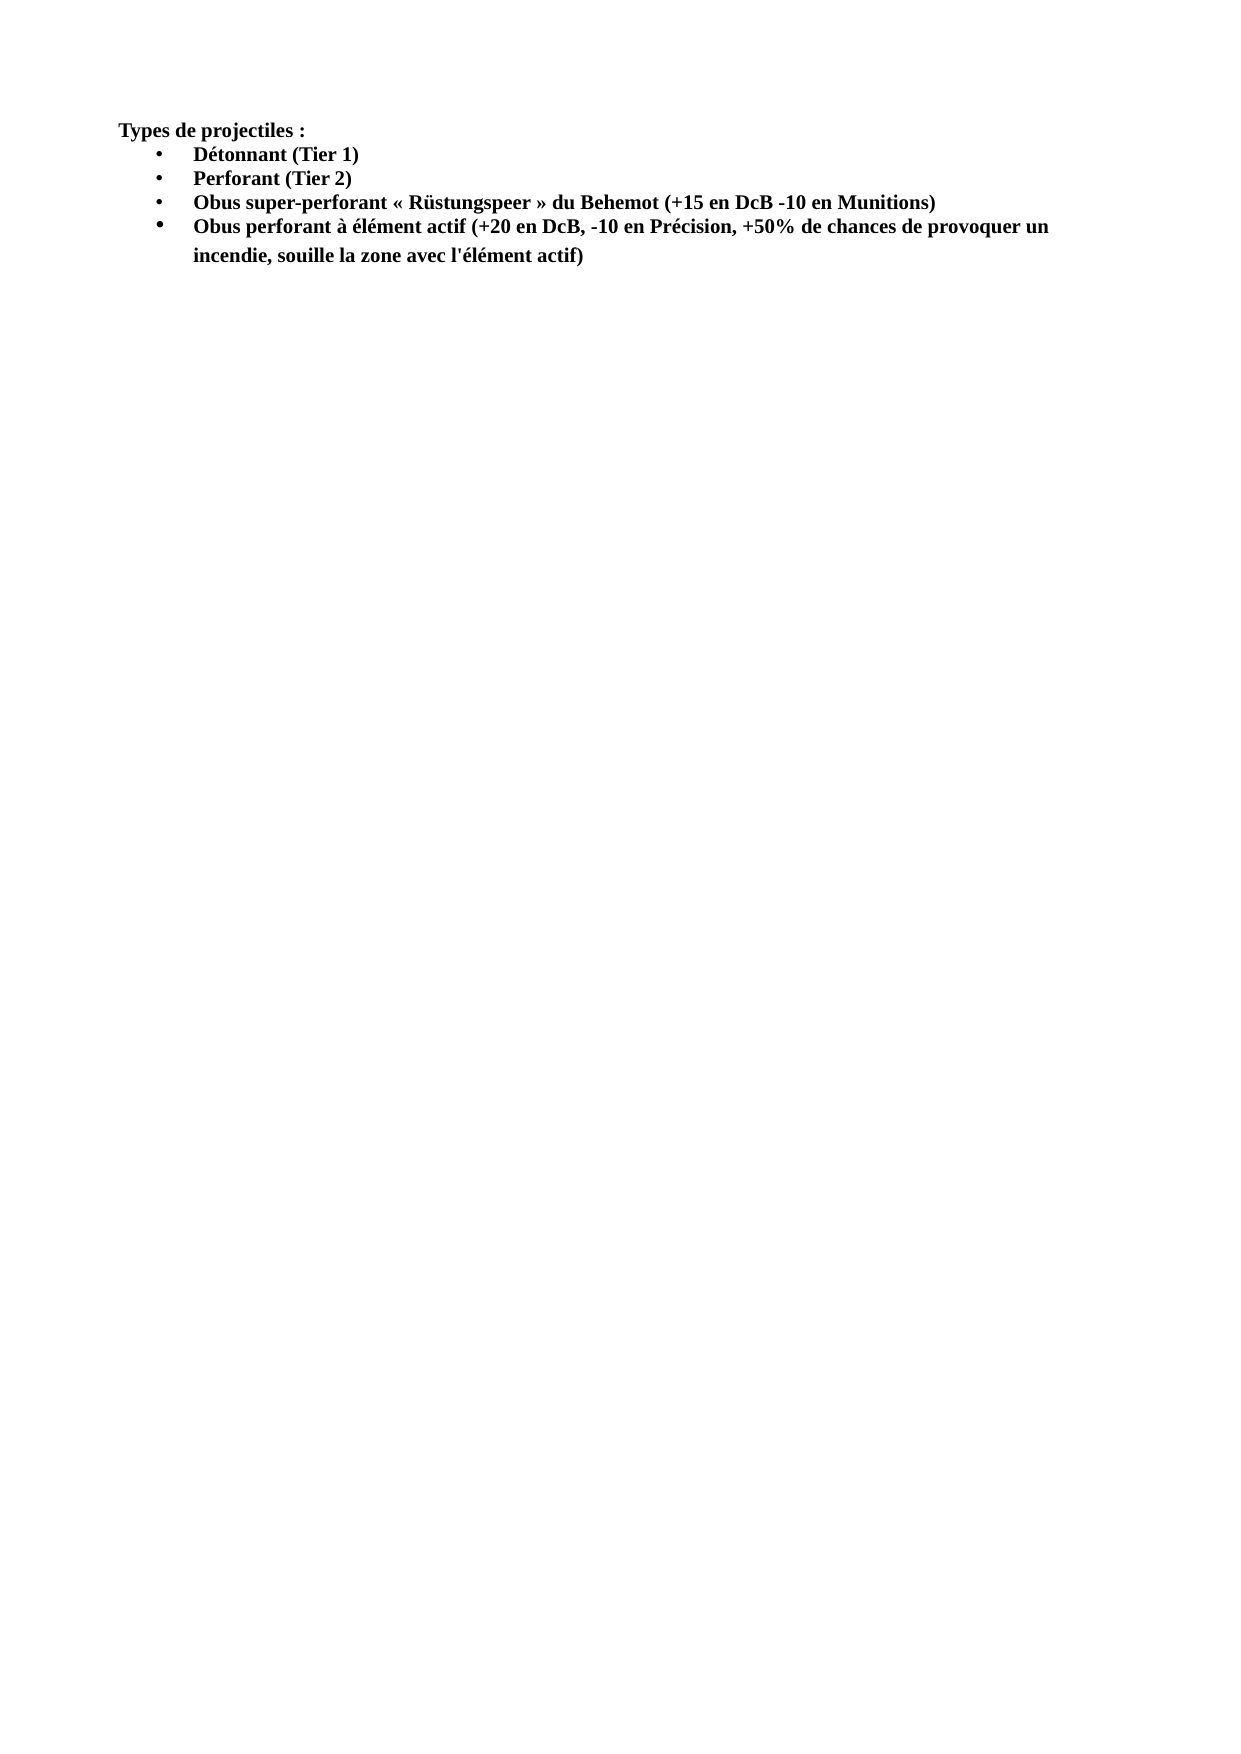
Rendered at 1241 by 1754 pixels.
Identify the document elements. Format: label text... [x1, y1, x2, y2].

text Types de projectiles : [118, 118, 1122, 142]
list Obus super-perforant « Rüstungspeer » du Behemot (+15 en DcB -10 en Munitions) [156, 190, 1122, 214]
list Obus perforant à élément actif (+20 en DcB, -10 en Précision, +50% de chances de provoquer un incendie, souille la zone avec l'élément actif) [156, 214, 1122, 268]
list Perforant (Tier 2) [156, 166, 1122, 190]
list Détonnant (Tier 1) [156, 142, 1122, 166]
